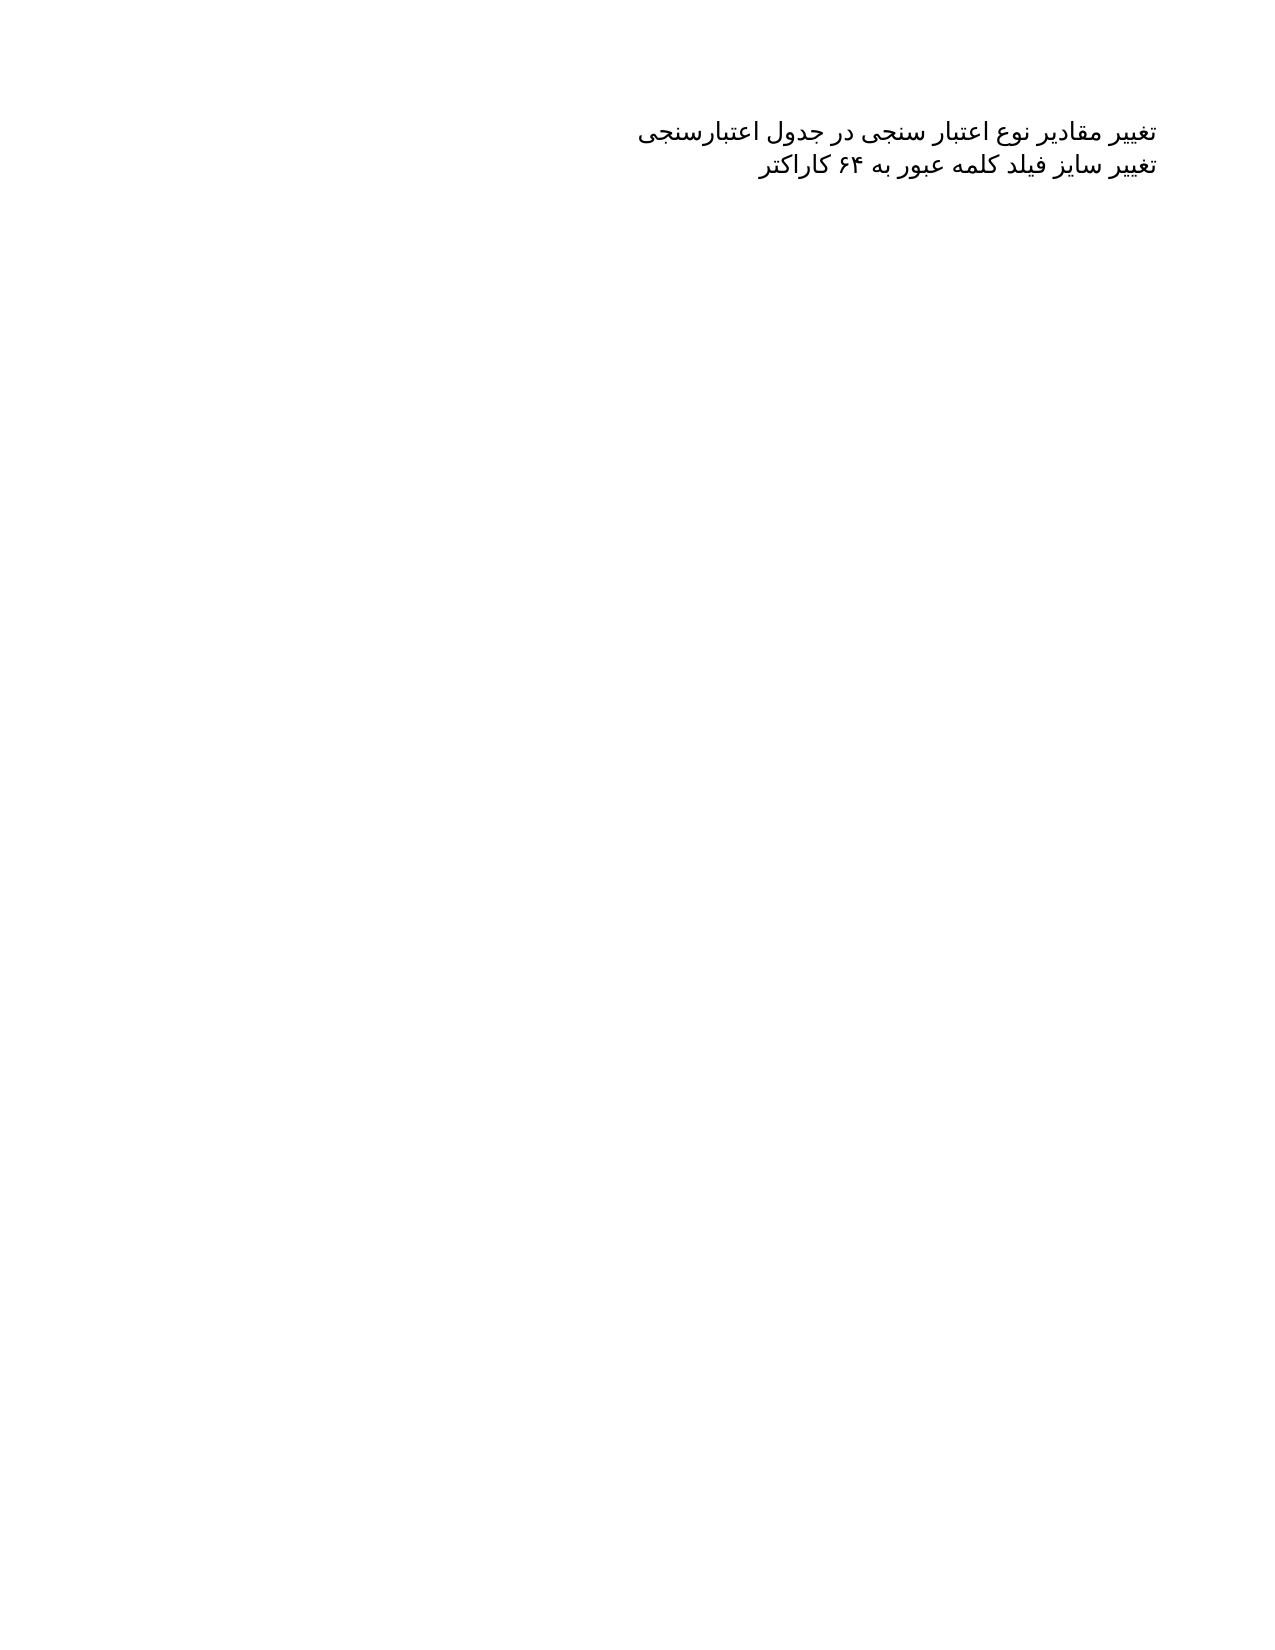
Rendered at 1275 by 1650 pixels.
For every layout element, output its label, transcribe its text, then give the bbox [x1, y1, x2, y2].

text تغییر سایز فیلد کلمه عبور به ۶۴ کاراکتر [118, 151, 1157, 183]
text تغییر مقادیر نوع اعتبار سنجی در جدول اعتبارسنجی [118, 118, 1157, 151]
